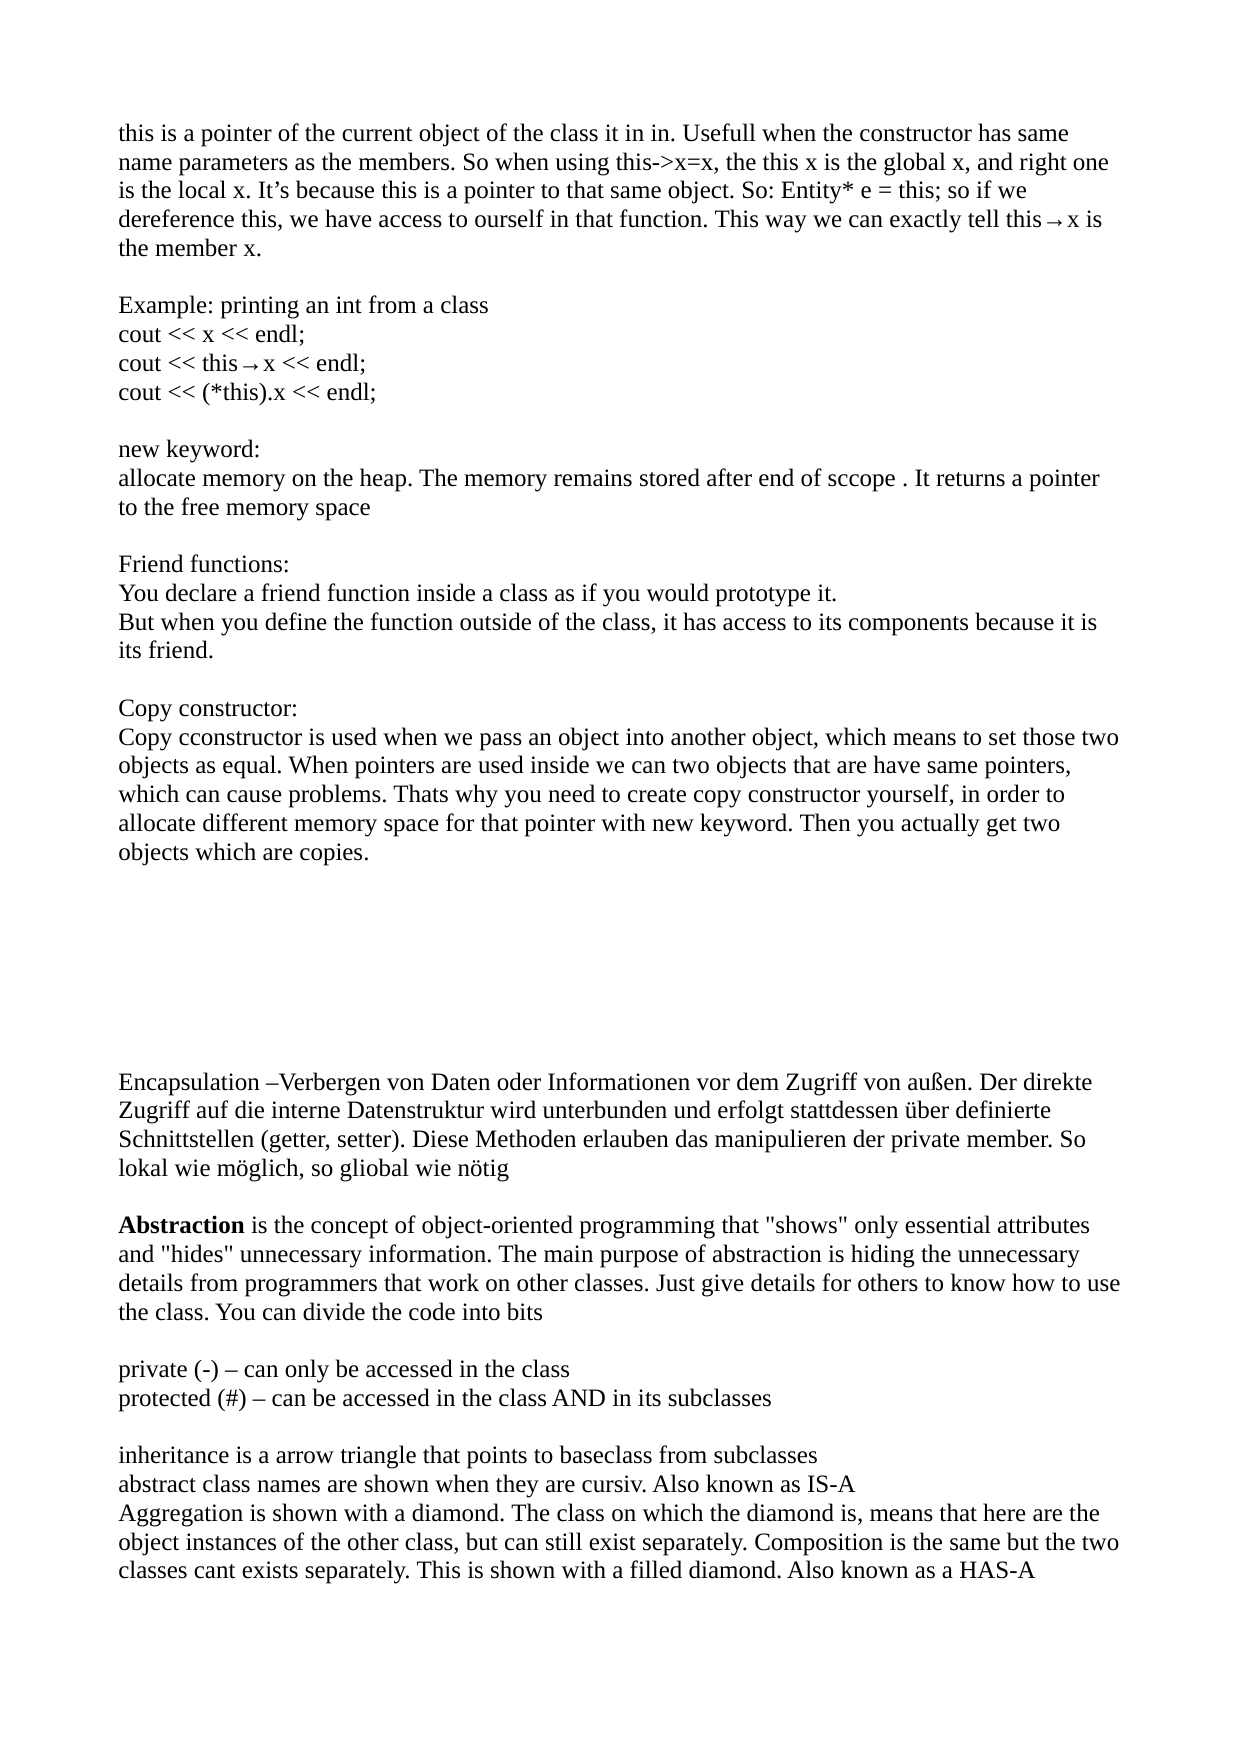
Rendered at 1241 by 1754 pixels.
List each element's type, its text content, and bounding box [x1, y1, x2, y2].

text cout << (*this).x << endl; [118, 377, 1122, 406]
text abstract class names are shown when they are cursiv. Also known as IS-A [118, 1469, 1122, 1498]
text Friend functions: [118, 549, 1122, 578]
text private (-) – can only be accessed in the class [118, 1354, 1122, 1383]
text cout << this→x << endl; [118, 348, 1122, 377]
text Abstraction is the concept of object-oriented programming that "shows" only essential attributes and "hides" unnecessary information. The main purpose of abstraction is hiding the unnecessary details from programmers that work on other classes. Just give details for others to know how to use the class. You can divide the code into bits [118, 1211, 1122, 1326]
text new keyword: [118, 434, 1122, 463]
text this is a pointer of the current object of the class it in in. Usefull when the constructor has same name parameters as the members. So when using this->x=x, the this x is the global x, and right one is the local x. It’s because this is a pointer to that same object. So: Entity* e = this; so if we dereference this, we have access to ourself in that function. This way we can exactly tell this→x is the member x. [118, 118, 1122, 262]
text You declare a friend function inside a class as if you would prototype it. [118, 578, 1122, 607]
text inheritance is a arrow triangle that points to baseclass from subclasses [118, 1441, 1122, 1469]
text Aggregation is shown with a diamond. The class on which the diamond is, means that here are the object instances of the other class, but can still exist separately. Composition is the same but the two classes cant exists separately. This is shown with a filled diamond. Also known as a HAS-A [118, 1498, 1122, 1584]
text protected (#) – can be accessed in the class AND in its subclasses [118, 1383, 1122, 1412]
text Encapsulation –Verbergen von Daten oder Informationen vor dem Zugriff von außen. Der direkte Zugriff auf die interne Datenstruktur wird unterbunden und erfolgt stattdessen über definierte Schnittstellen (getter, setter). Diese Methoden erlauben das manipulieren der private member. So lokal wie möglich, so gliobal wie nötig [118, 1067, 1122, 1182]
text allocate memory on the heap. The memory remains stored after end of sccope . It returns a pointer to the free memory space [118, 463, 1122, 521]
text Example: printing an int from a class [118, 291, 1122, 319]
text Copy cconstructor is used when we pass an object into another object, which means to set those two objects as equal. When pointers are used inside we can two objects that are have same pointers, which can cause problems. Thats why you need to create copy constructor yourself, in order to allocate different memory space for that pointer with new keyword. Then you actually get two objects which are copies. [118, 722, 1122, 866]
text cout << x << endl; [118, 319, 1122, 348]
text Copy constructor: [118, 693, 1122, 722]
text But when you define the function outside of the class, it has access to its components because it is its friend. [118, 607, 1122, 664]
